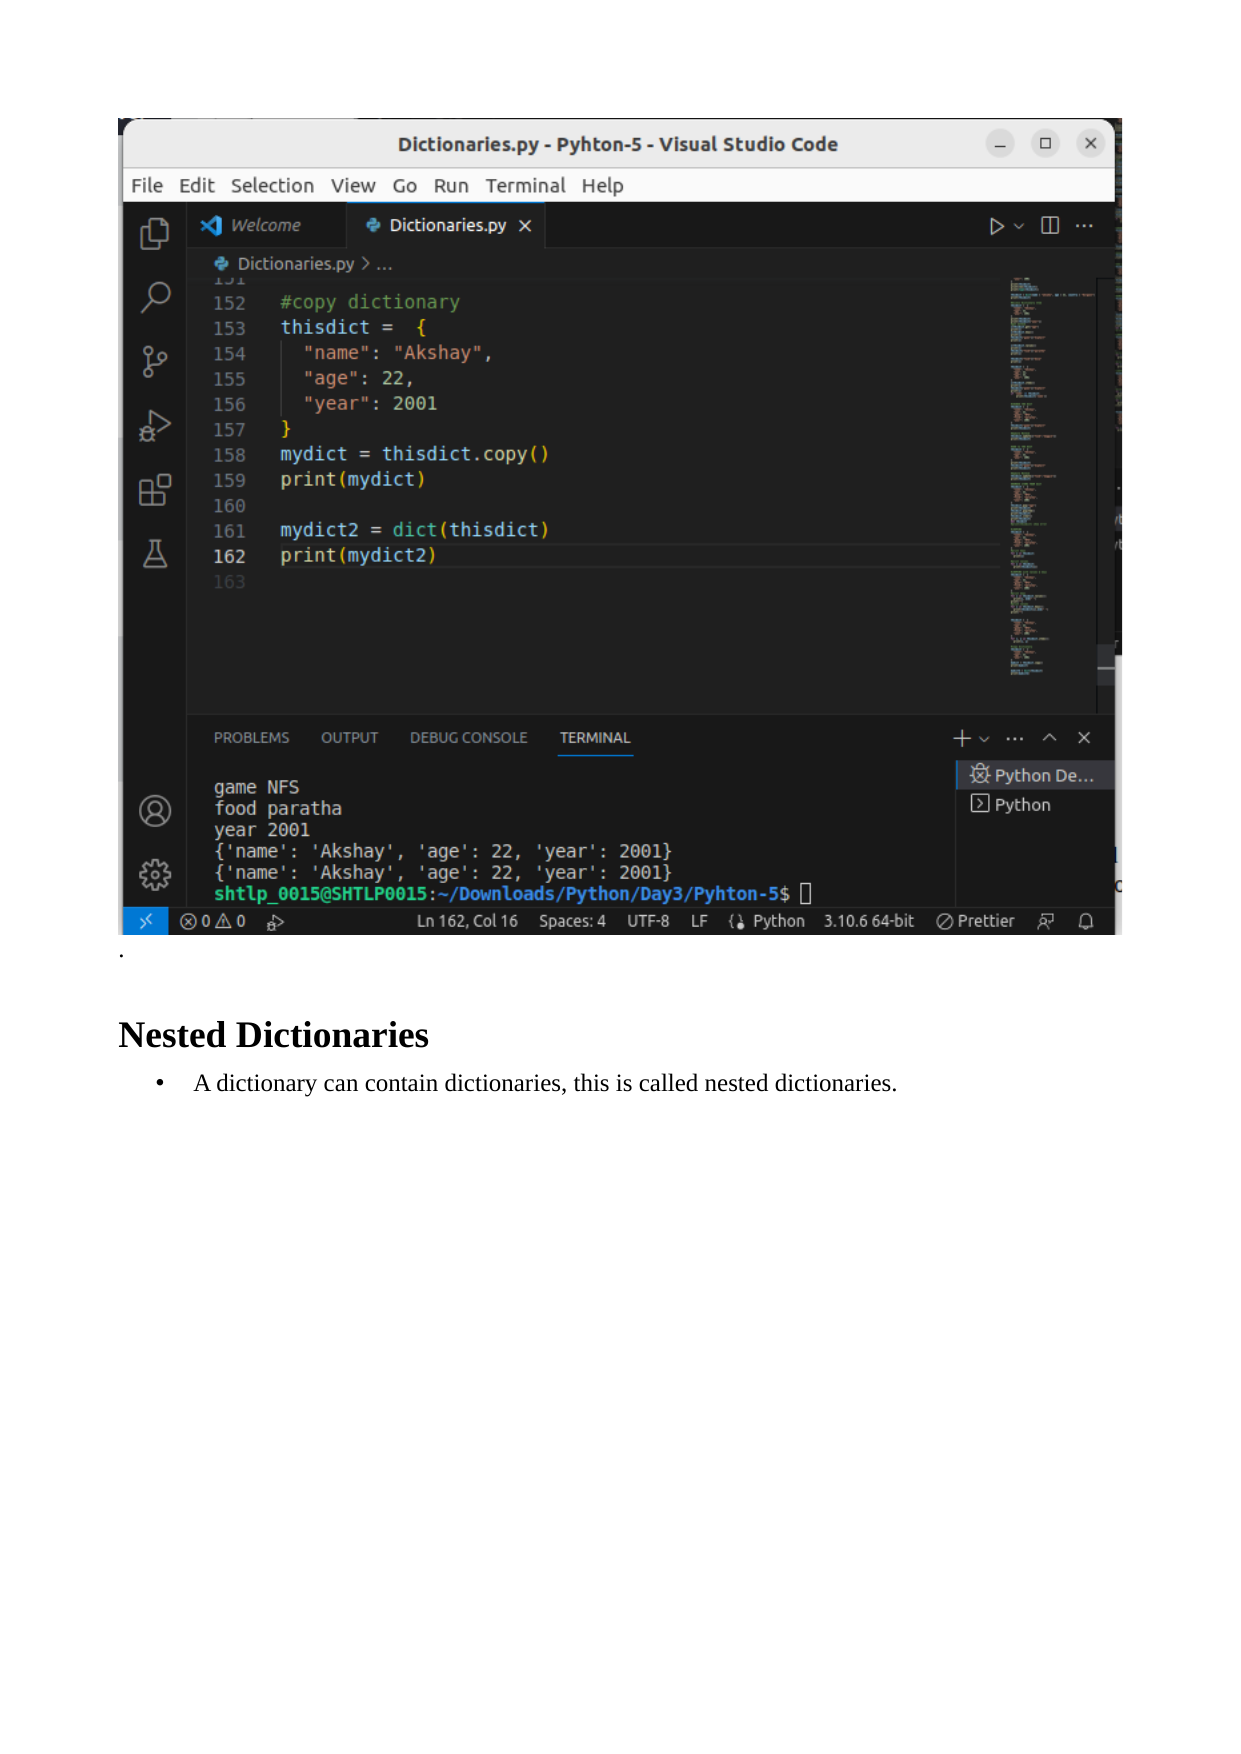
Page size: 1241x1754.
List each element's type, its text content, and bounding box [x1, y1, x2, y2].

text . [118, 935, 1122, 963]
picture [118, 118, 1123, 935]
subtitle Nested Dictionaries [118, 1013, 1122, 1056]
list A dictionary can contain dictionaries, this is called nested dictionaries. [156, 1068, 1122, 1097]
